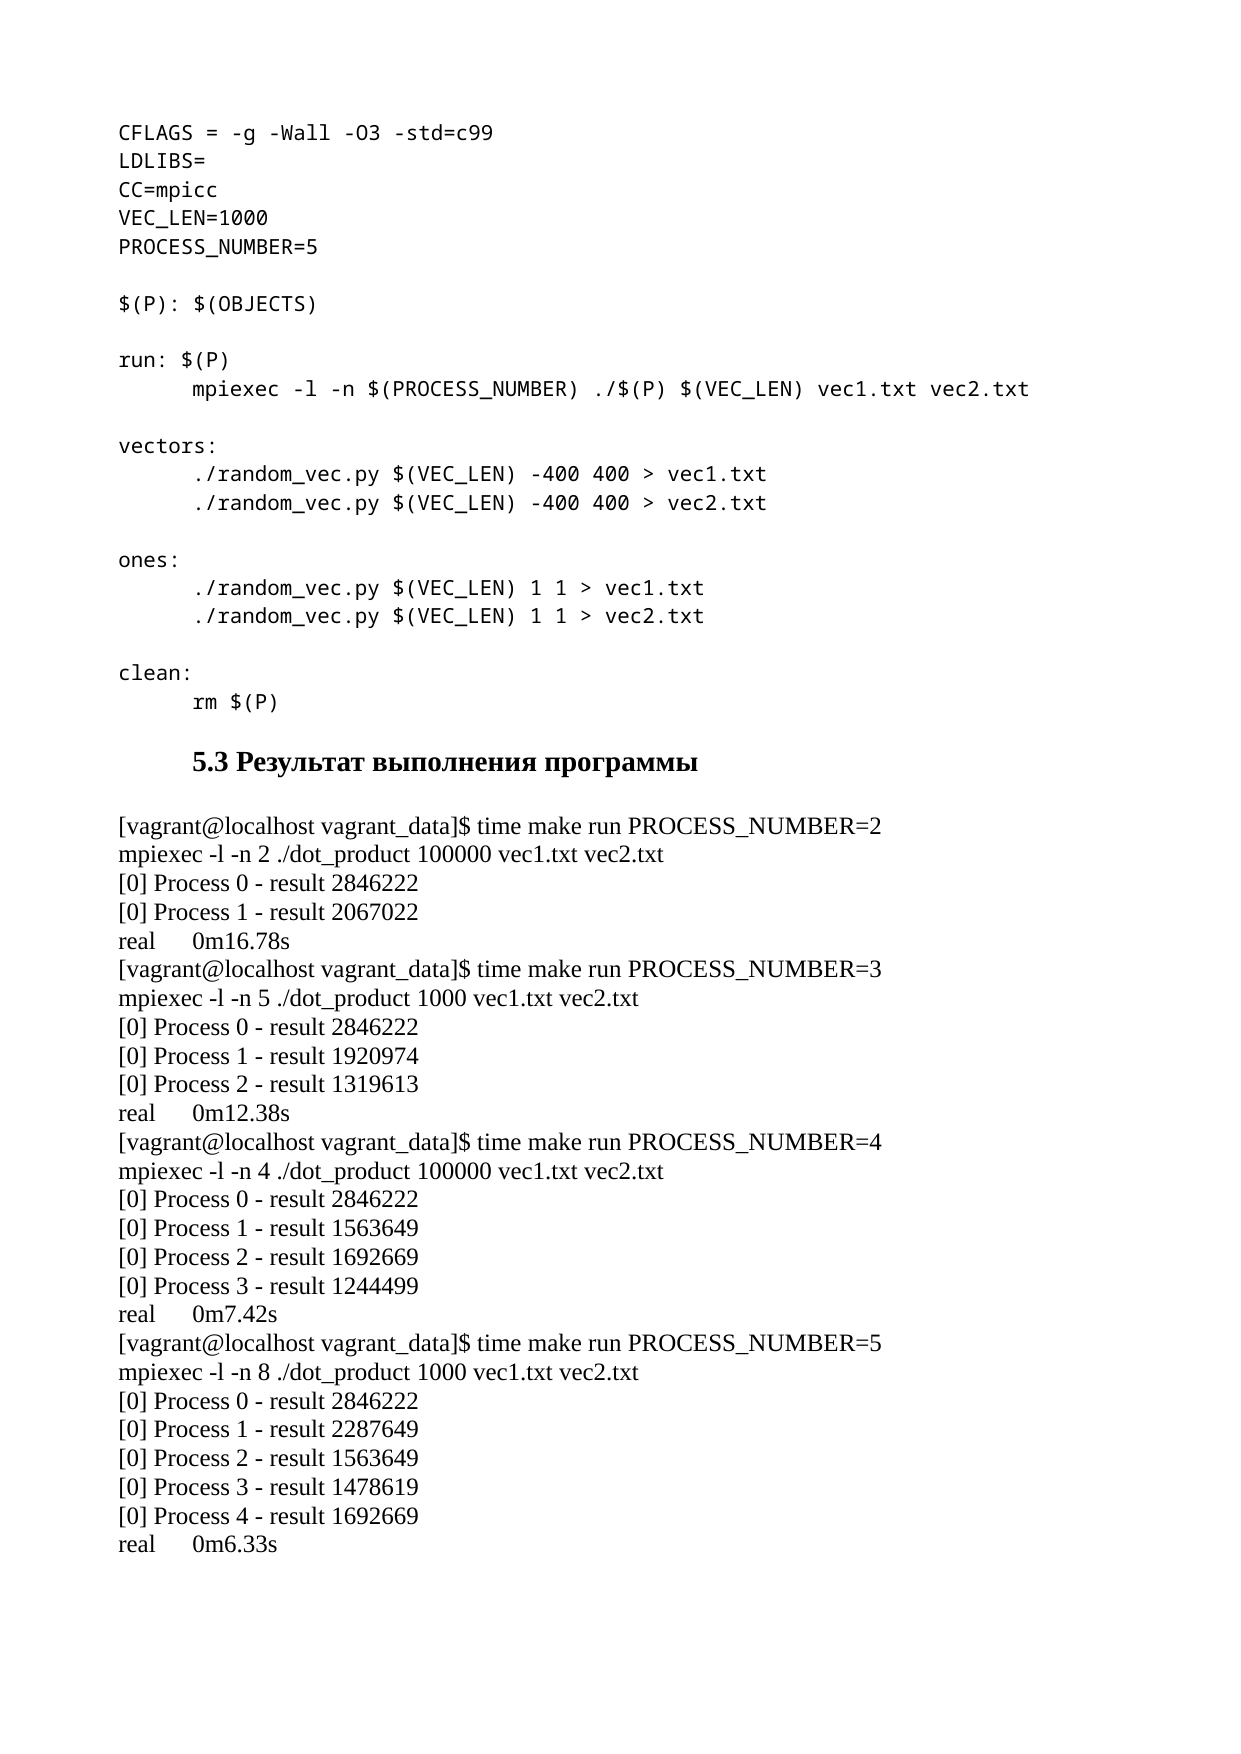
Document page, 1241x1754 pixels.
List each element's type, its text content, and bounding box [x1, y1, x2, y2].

text [0] Process 1 - result 2067022 [118, 897, 1122, 926]
text mpiexec -l -n 5 ./dot_product 1000 vec1.txt vec2.txt [118, 983, 1122, 1012]
text [0] Process 0 - result 2846222 [118, 1184, 1122, 1213]
text ./random_vec.py $(VEC_LEN) 1 1 > vec1.txt [118, 573, 1122, 602]
text [0] Process 0 - result 2846222 [118, 1012, 1122, 1041]
text ones: [118, 545, 1122, 573]
text ./random_vec.py $(VEC_LEN) -400 400 > vec1.txt [118, 459, 1122, 488]
text ./random_vec.py $(VEC_LEN) 1 1 > vec2.txt [118, 602, 1122, 630]
text PROCESS_NUMBER=5 [118, 232, 1122, 260]
text mpiexec -l -n $(PROCESS_NUMBER) ./$(P) $(VEC_LEN) vec1.txt vec2.txt [118, 374, 1122, 402]
text VEC_LEN=1000 [118, 203, 1122, 232]
text [0] Process 0 - result 2846222 [118, 868, 1122, 897]
text 5.3 Результат выполнения программы [118, 744, 1122, 777]
text mpiexec -l -n 2 ./dot_product 100000 vec1.txt vec2.txt [118, 839, 1122, 868]
text real 0m7.42s [118, 1299, 1122, 1328]
text [0] Process 1 - result 1563649 [118, 1213, 1122, 1242]
text real 0m6.33s [118, 1529, 1122, 1558]
text [0] Process 3 - result 1478619 [118, 1472, 1122, 1501]
text CFLAGS = -g -Wall -O3 -std=c99 [118, 118, 1122, 147]
text clean: [118, 658, 1122, 687]
text CC=mpicc [118, 175, 1122, 203]
text [0] Process 4 - result 1692669 [118, 1501, 1122, 1529]
text ./random_vec.py $(VEC_LEN) -400 400 > vec2.txt [118, 488, 1122, 516]
text [0] Process 0 - result 2846222 [118, 1386, 1122, 1414]
text rm $(P) [118, 687, 1122, 715]
text $(P): $(OBJECTS) [118, 289, 1122, 317]
text [0] Process 2 - result 1563649 [118, 1443, 1122, 1472]
text mpiexec -l -n 4 ./dot_product 100000 vec1.txt vec2.txt [118, 1156, 1122, 1184]
text run: $(P) [118, 346, 1122, 374]
text LDLIBS= [118, 147, 1122, 175]
text [vagrant@localhost vagrant_data]$ time make run PROCESS_NUMBER=4 [118, 1127, 1122, 1156]
text [vagrant@localhost vagrant_data]$ time make run PROCESS_NUMBER=3 [118, 954, 1122, 983]
text real 0m12.38s [118, 1098, 1122, 1127]
text [0] Process 3 - result 1244499 [118, 1271, 1122, 1299]
text [0] Process 1 - result 2287649 [118, 1414, 1122, 1443]
text [vagrant@localhost vagrant_data]$ time make run PROCESS_NUMBER=5 [118, 1328, 1122, 1357]
text [0] Process 2 - result 1319613 [118, 1069, 1122, 1098]
text real 0m16.78s [118, 926, 1122, 954]
text mpiexec -l -n 8 ./dot_product 1000 vec1.txt vec2.txt [118, 1357, 1122, 1386]
text [0] Process 2 - result 1692669 [118, 1242, 1122, 1271]
text vectors: [118, 431, 1122, 459]
text [0] Process 1 - result 1920974 [118, 1041, 1122, 1069]
text [vagrant@localhost vagrant_data]$ time make run PROCESS_NUMBER=2 [118, 811, 1122, 839]
